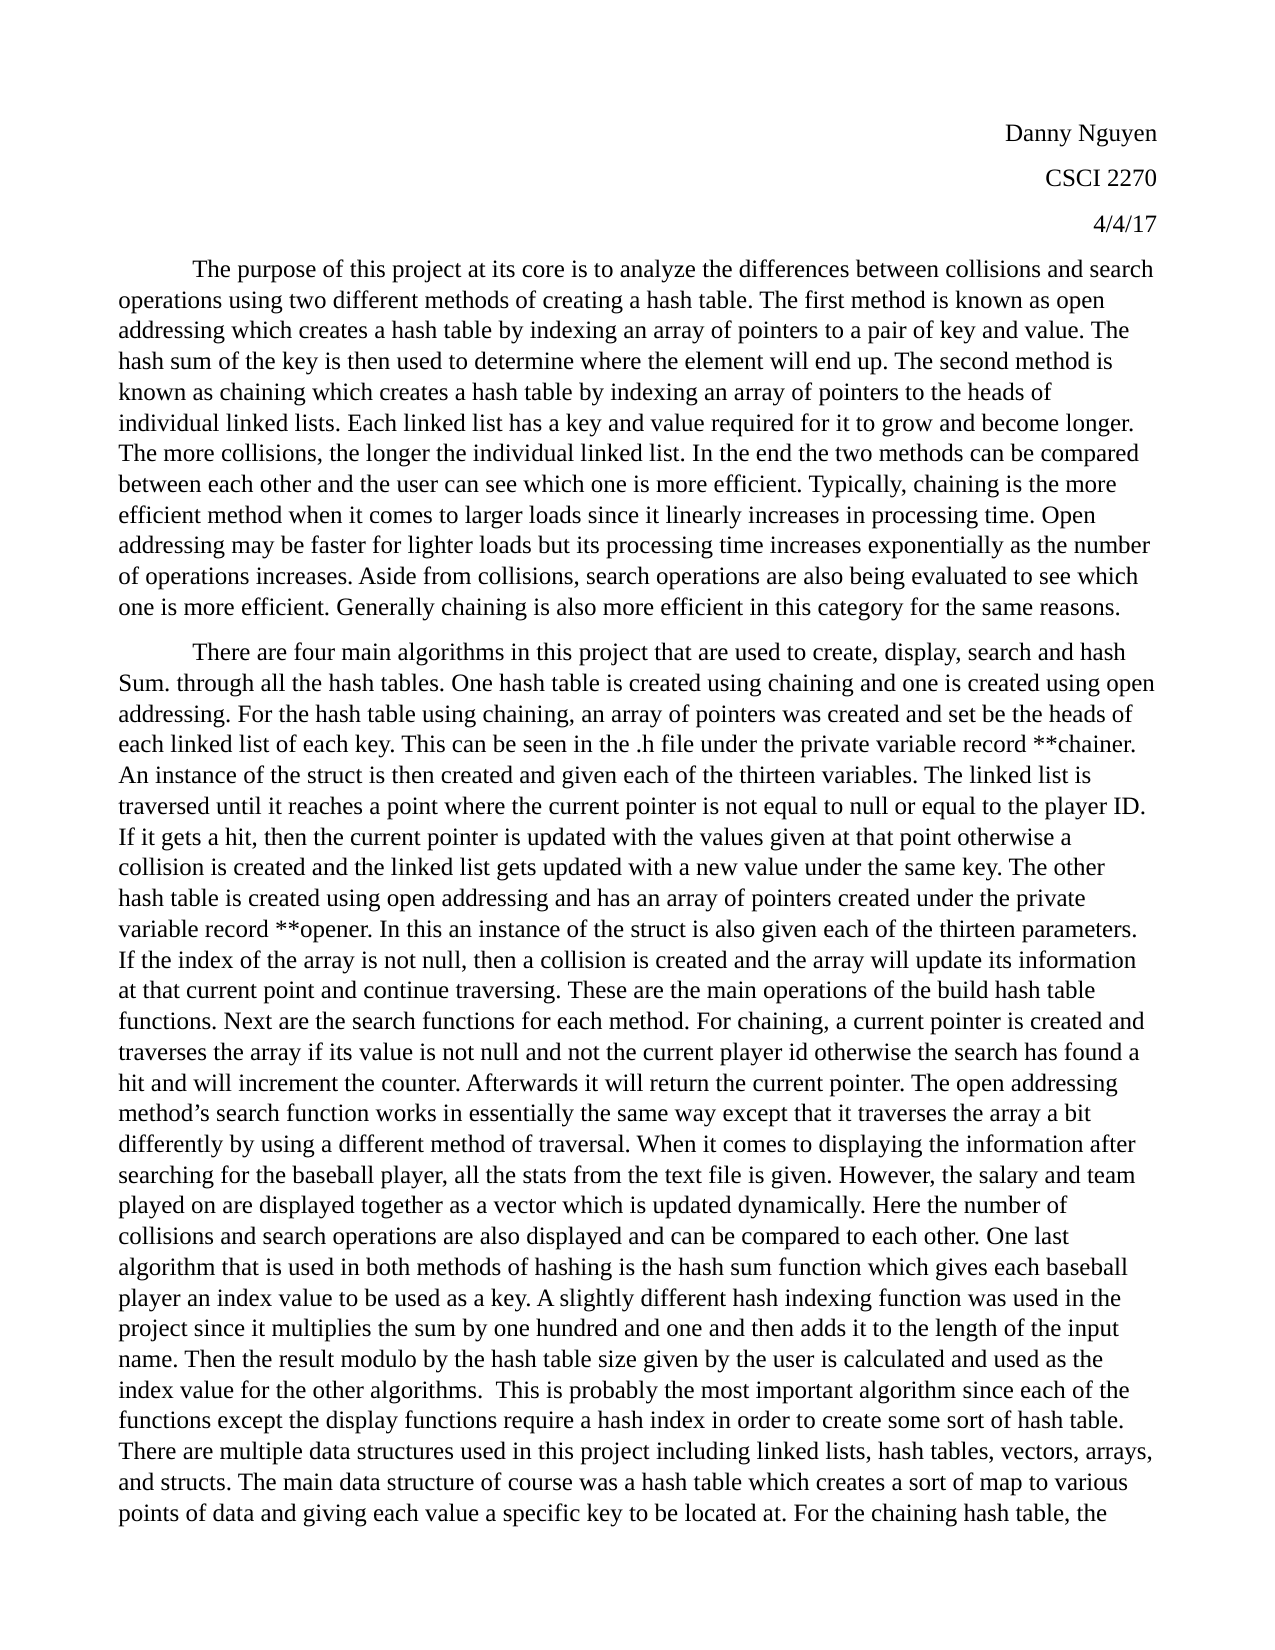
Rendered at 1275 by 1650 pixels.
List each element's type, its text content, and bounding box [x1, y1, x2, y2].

text Danny Nguyen [118, 118, 1157, 147]
text 4/4/17 [118, 209, 1157, 237]
text There are four main algorithms in this project that are used to create, display, search and hash Sum. through all the hash tables. One hash table is created using chaining and one is created using open addressing. For the hash table using chaining, an array of pointers was created and set be the heads of each linked list of each key. This can be seen in the .h file under the private variable record **chainer. An instance of the struct is then created and given each of the thirteen variables. The linked list is traversed until it reaches a point where the current pointer is not equal to null or equal to the player ID. If it gets a hit, then the current pointer is updated with the values given at that point otherwise a collision is created and the linked list gets updated with a new value under the same key. The other hash table is created using open addressing and has an array of pointers created under the private variable record **opener. In this an instance of the struct is also given each of the thirteen parameters. If the index of the array is not null, then a collision is created and the array will update its information at that current point and continue traversing. These are the main operations of the build hash table functions. Next are the search functions for each method. For chaining, a current pointer is created and traverses the array if its value is not null and not the current player id otherwise the search has found a hit and will increment the counter. Afterwards it will return the current pointer. The open addressing method’s search function works in essentially the same way except that it traverses the array a bit differently by using a different method of traversal. When it comes to displaying the information after searching for the baseball player, all the stats from the text file is given. However, the salary and team played on are displayed together as a vector which is updated dynamically. Here the number of collisions and search operations are also displayed and can be compared to each other. One last algorithm that is used in both methods of hashing is the hash sum function which gives each baseball player an index value to be used as a key. A slightly different hash indexing function was used in the project since it multiplies the sum by one hundred and one and then adds it to the length of the input name. Then the result modulo by the hash table size given by the user is calculated and used as the index value for the other algorithms. This is probably the most important algorithm since each of the functions except the display functions require a hash index in order to create some sort of hash table. There are multiple data structures used in this project including linked lists, hash tables, vectors, arrays, and structs. The main data structure of course was a hash table which creates a sort of map to various points of data and giving each value a specific key to be located at. For the chaining hash table, the [118, 637, 1157, 1527]
text CSCI 2270 [118, 163, 1157, 192]
text The purpose of this project at its core is to analyze the differences between collisions and search operations using two different methods of creating a hash table. The first method is known as open addressing which creates a hash table by indexing an array of pointers to a pair of key and value. The hash sum of the key is then used to determine where the element will end up. The second method is known as chaining which creates a hash table by indexing an array of pointers to the heads of individual linked lists. Each linked list has a key and value required for it to grow and become longer. The more collisions, the longer the individual linked list. In the end the two methods can be compared between each other and the user can see which one is more efficient. Typically, chaining is the more efficient method when it comes to larger loads since it linearly increases in processing time. Open addressing may be faster for lighter loads but its processing time increases exponentially as the number of operations increases. Aside from collisions, search operations are also being evaluated to see which one is more efficient. Generally chaining is also more efficient in this category for the same reasons. [118, 254, 1157, 621]
